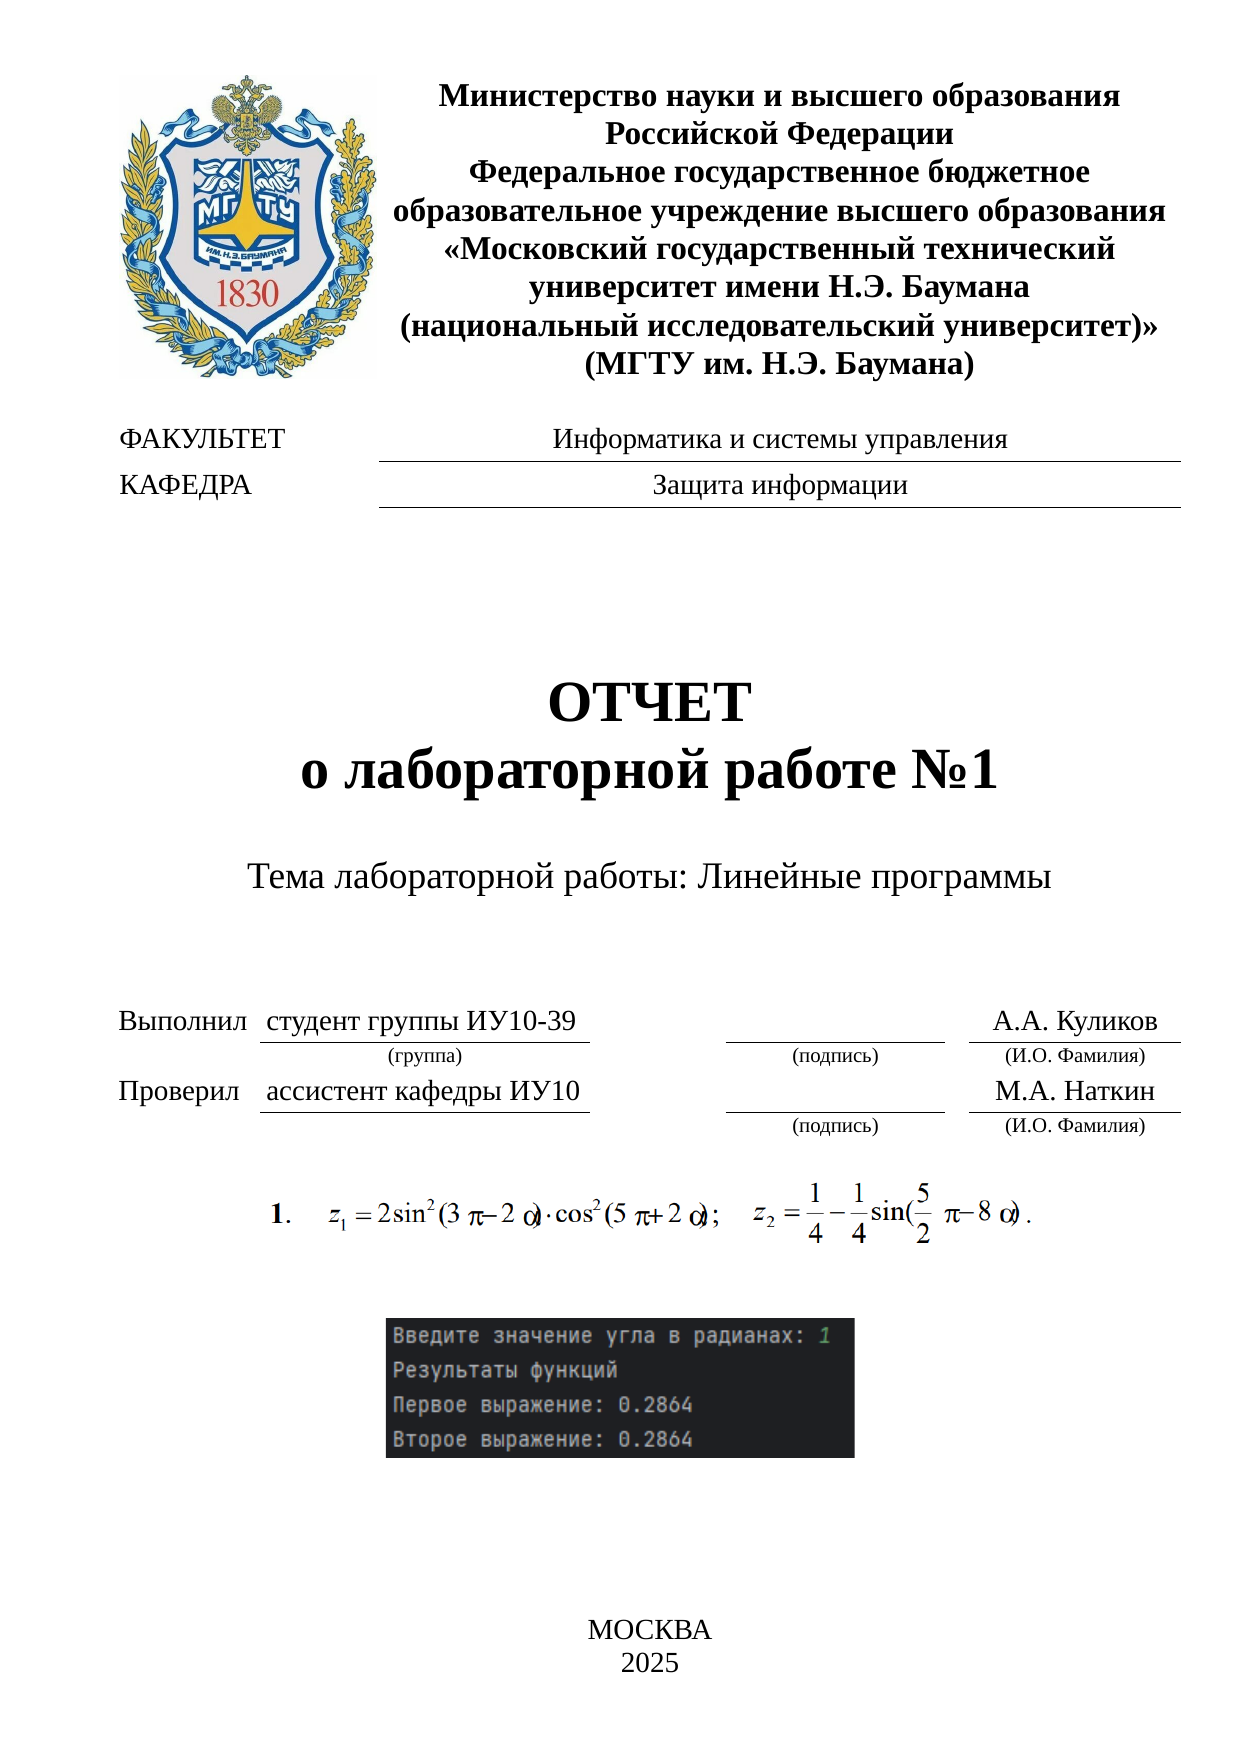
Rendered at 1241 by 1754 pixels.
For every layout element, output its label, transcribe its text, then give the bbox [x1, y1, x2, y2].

table_header [590, 997, 726, 1042]
table_header Информатика и системы управления [379, 416, 1181, 461]
table_header [945, 997, 969, 1042]
table_header А.А. Куликов [969, 997, 1181, 1042]
table_cell Защита информации [379, 462, 1181, 507]
table_cell (подпись) [726, 1113, 945, 1137]
table_header ФАКУЛЬТЕТ [118, 416, 379, 461]
table_cell М.А. Наткин [969, 1067, 1181, 1112]
text ОТЧЕТ о лабораторной работе №1 [118, 667, 1181, 801]
table_header [726, 997, 945, 1042]
table_cell (И.О. Фамилия) [969, 1043, 1181, 1067]
table_cell КАФЕДРА [118, 461, 379, 507]
table_cell [260, 1113, 590, 1137]
table_cell [945, 1042, 969, 1067]
table_cell (И.О. Фамилия) [969, 1113, 1181, 1137]
table_header студент группы ИУ10-39 [260, 997, 590, 1042]
table_cell (подпись) [726, 1043, 945, 1067]
table_cell [590, 1042, 726, 1067]
table_cell [945, 1112, 969, 1137]
table_cell (группа) [260, 1043, 590, 1067]
table_cell [945, 1067, 969, 1112]
table_cell [118, 1112, 260, 1137]
table_cell ассистент кафедры ИУ10 [260, 1067, 590, 1112]
text Тема лабораторной работы: Линейные программы [118, 853, 1181, 897]
table_cell [590, 1112, 726, 1137]
table_cell [118, 1042, 260, 1067]
table_cell Проверил [118, 1067, 260, 1112]
table_header Выполнил [118, 997, 260, 1042]
table_cell [726, 1067, 945, 1112]
table_cell [590, 1067, 726, 1112]
